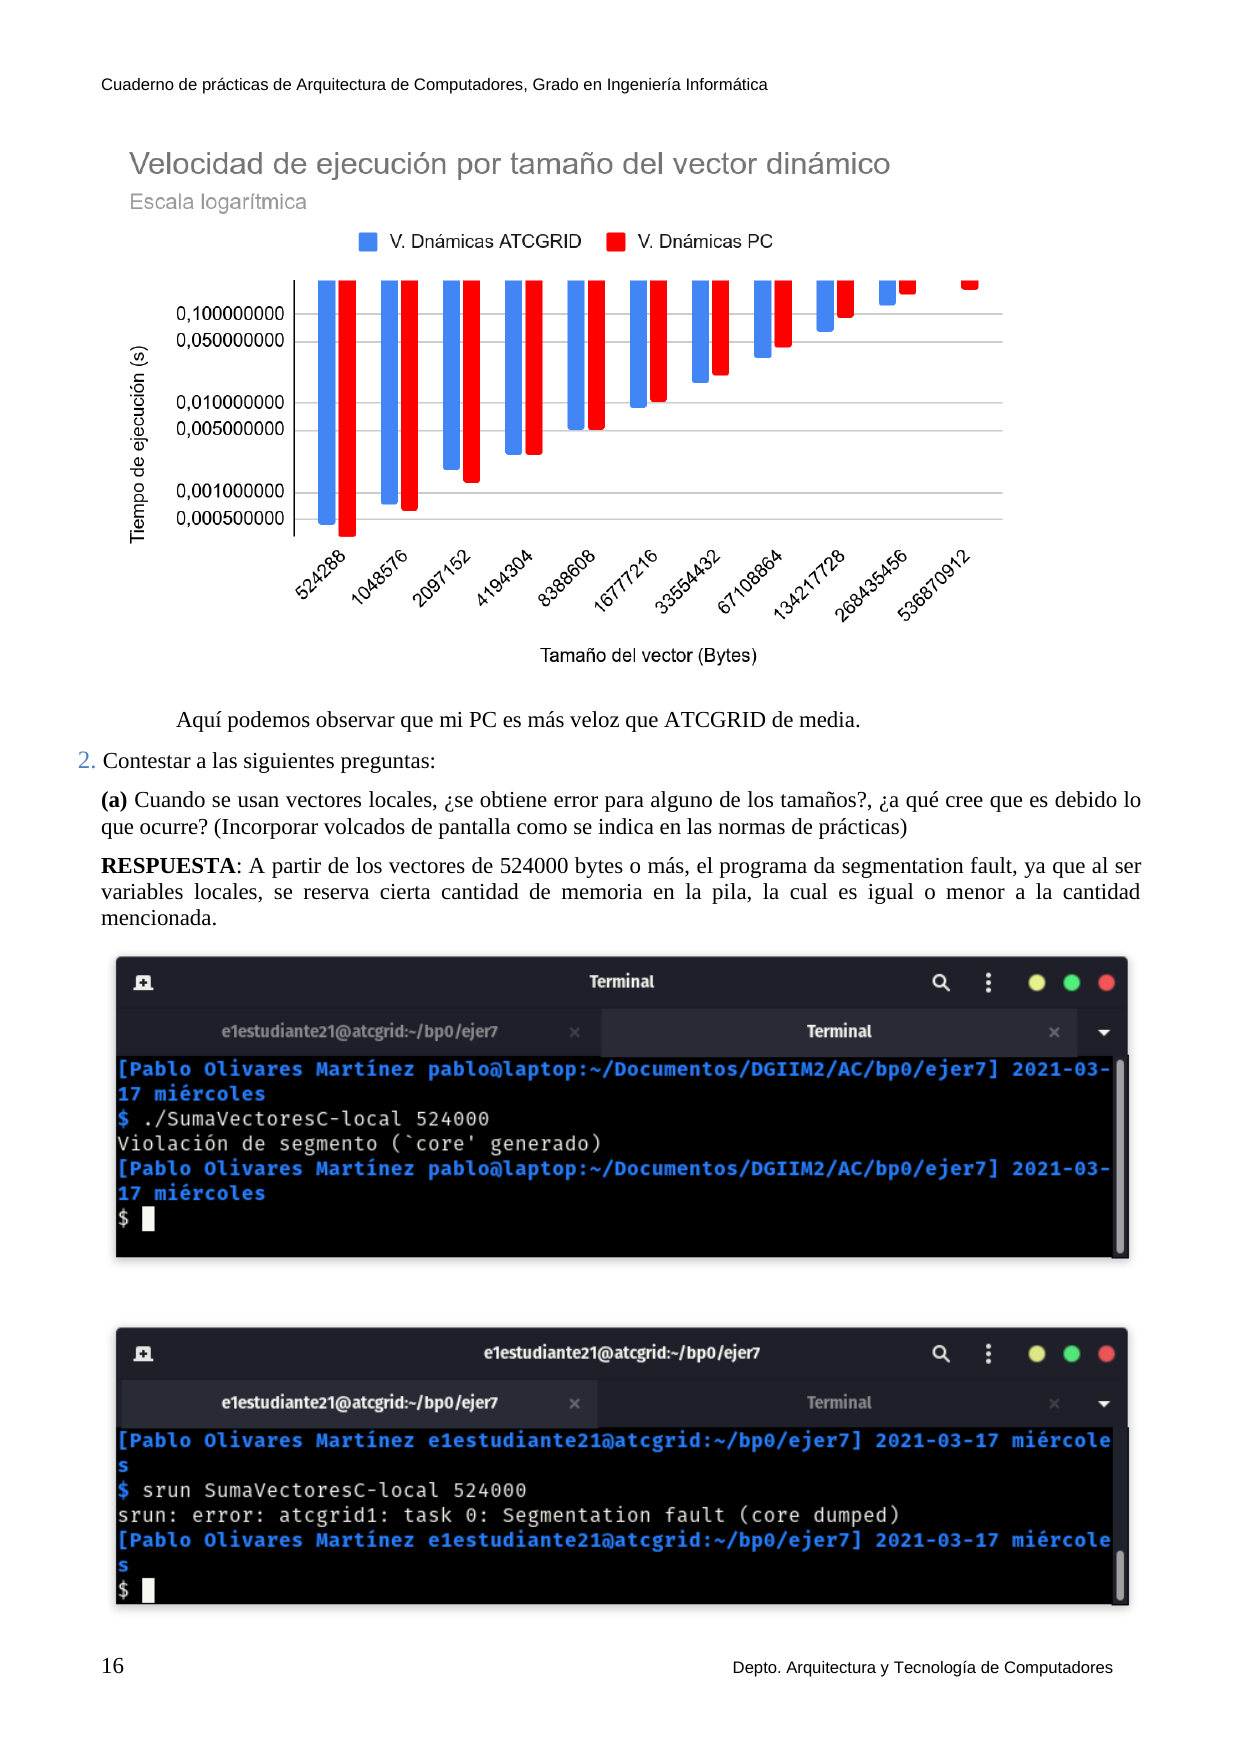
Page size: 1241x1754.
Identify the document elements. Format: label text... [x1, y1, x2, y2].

list Contestar a las siguientes preguntas: [71, 745, 1143, 774]
list Aquí podemos observar que mi PC es más veloz que ATCGRID de media. [176, 706, 1143, 733]
list RESPUESTA: A partir de los vectores de 524000 bytes o más, el programa da segmentation fault, ya que al ser variables locales, se reserva cierta cantidad de memoria en la pila, la cual es igual o menor a la cantidad mencionada. [101, 852, 1143, 931]
picture [100, 120, 1031, 694]
list (a) Cuando se usan vectores locales, ¿se obtiene error para alguno de los tamaños?, ¿a qué cree que es debido lo que ocurre? (Incorporar volcados de pantalla como se indica en las normas de prácticas) [101, 787, 1143, 839]
picture [100, 1314, 1144, 1623]
picture [100, 943, 1144, 1276]
